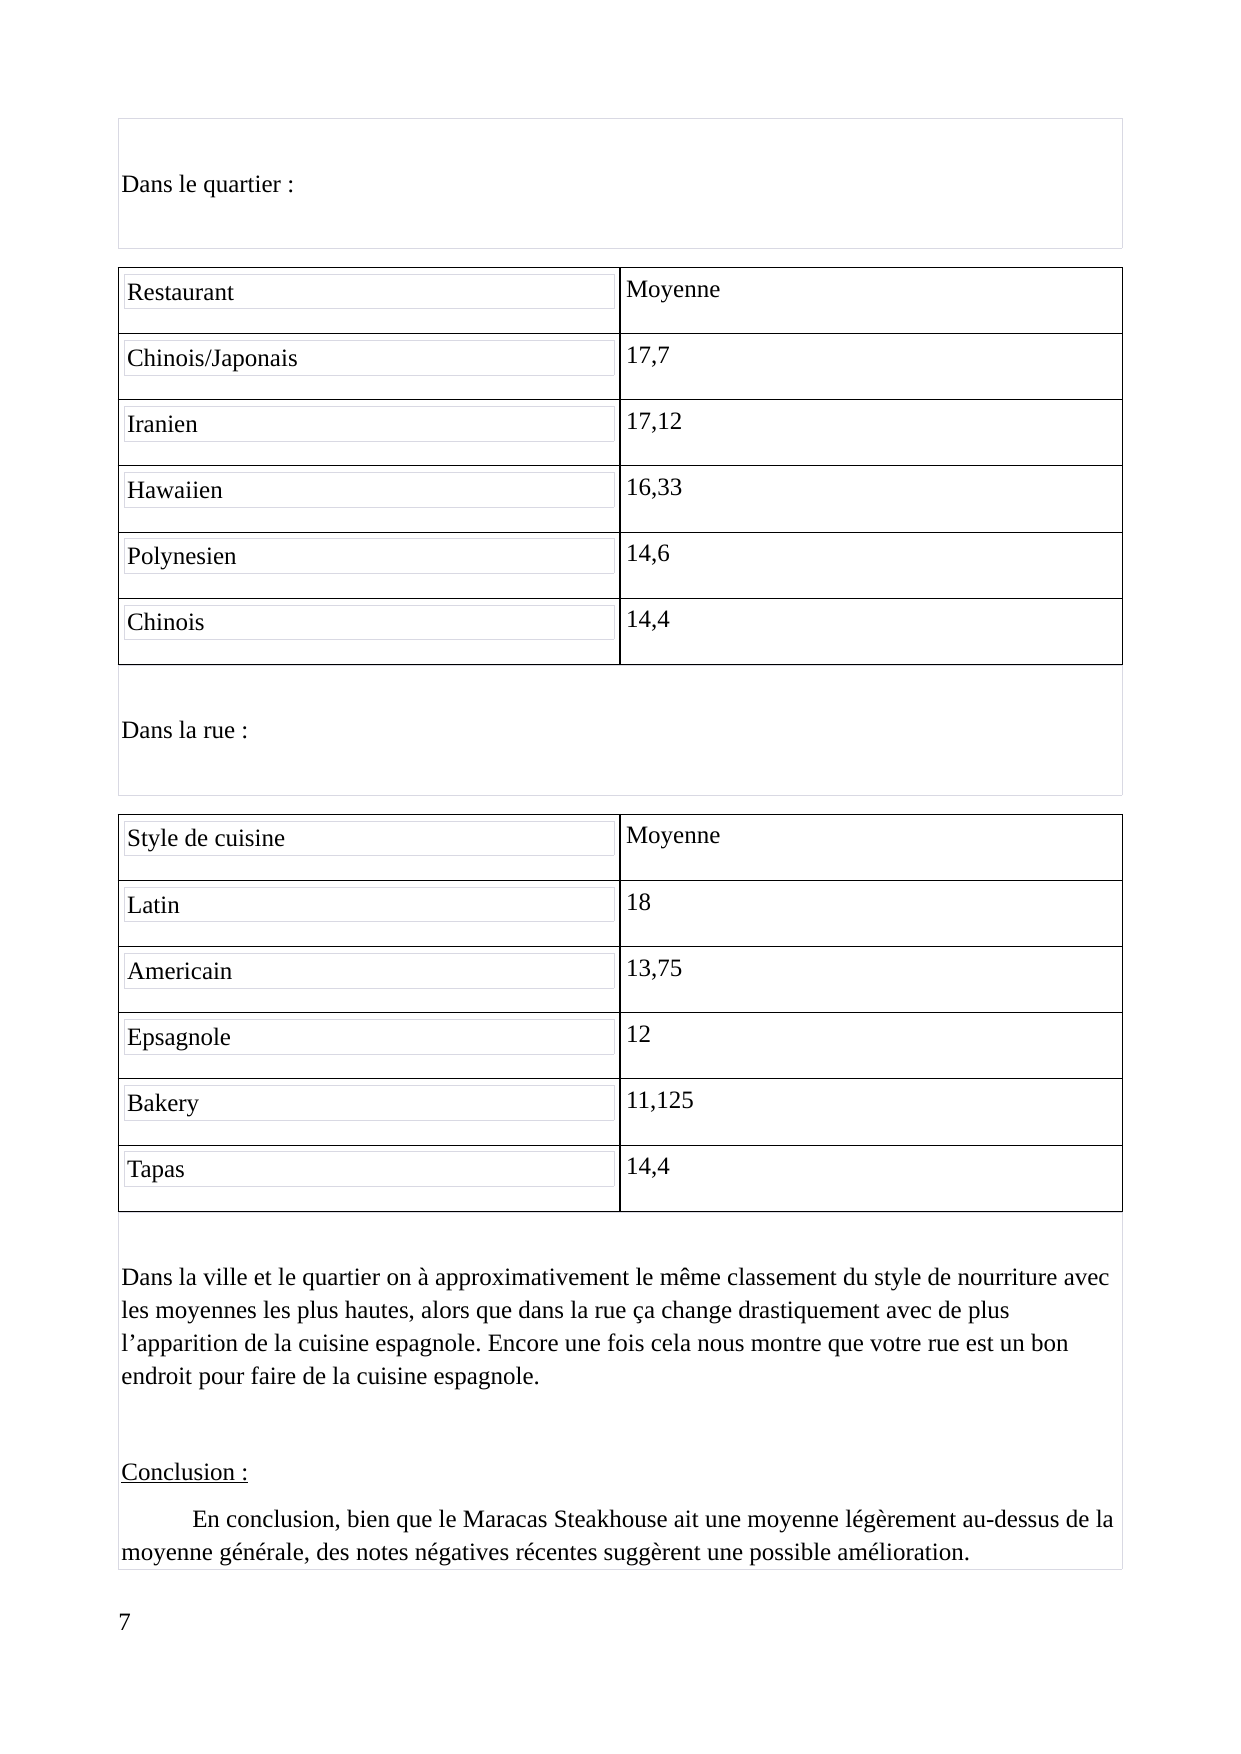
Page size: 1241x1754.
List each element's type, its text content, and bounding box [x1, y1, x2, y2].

text Conclusion : [119, 1453, 1122, 1485]
table_cell Polynesien [119, 533, 619, 598]
table_cell Latin [119, 881, 619, 946]
table_cell 13,75 [621, 947, 1122, 1012]
table_cell Epsagnole [119, 1013, 619, 1078]
table_header Restaurant [119, 268, 619, 333]
table_cell Americain [119, 947, 619, 1012]
table_cell Bakery [119, 1079, 619, 1144]
table_cell Iranien [119, 400, 619, 465]
table_cell 14,4 [621, 1146, 1122, 1211]
table_cell Chinois/Japonais [119, 334, 619, 399]
table_cell 14,6 [621, 533, 1122, 598]
table_header Style de cuisine [119, 815, 619, 880]
table_cell 17,12 [621, 400, 1122, 465]
table_cell Hawaiien [119, 466, 619, 532]
table_cell 11,125 [621, 1079, 1122, 1144]
text Dans la rue : [119, 712, 1122, 744]
table_cell 18 [621, 881, 1122, 946]
table_cell Chinois [119, 599, 619, 664]
table_cell 17,7 [621, 334, 1122, 399]
table_cell 14,4 [621, 599, 1122, 664]
table_cell 12 [621, 1013, 1122, 1078]
table_header Moyenne [621, 815, 1122, 880]
text Dans le quartier : [119, 166, 1122, 197]
table_header Moyenne [621, 268, 1122, 333]
text En conclusion, bien que le Maracas Steakhouse ait une moyenne légèrement au-dessus de la moyenne générale, des notes négatives récentes suggèrent une possible amélioration. [119, 1501, 1122, 1569]
table_cell 16,33 [621, 466, 1122, 532]
text Dans la ville et le quartier on à approximativement le même classement du style de nourriture avec les moyennes les plus hautes, alors que dans la rue ça change drastiquement avec de plus l’apparition de la cuisine espagnole. Encore une fois cela nous montre que votre rue est un bon endroit pour faire de la cuisine espagnole. [119, 1259, 1122, 1390]
table_cell Tapas [119, 1146, 619, 1211]
